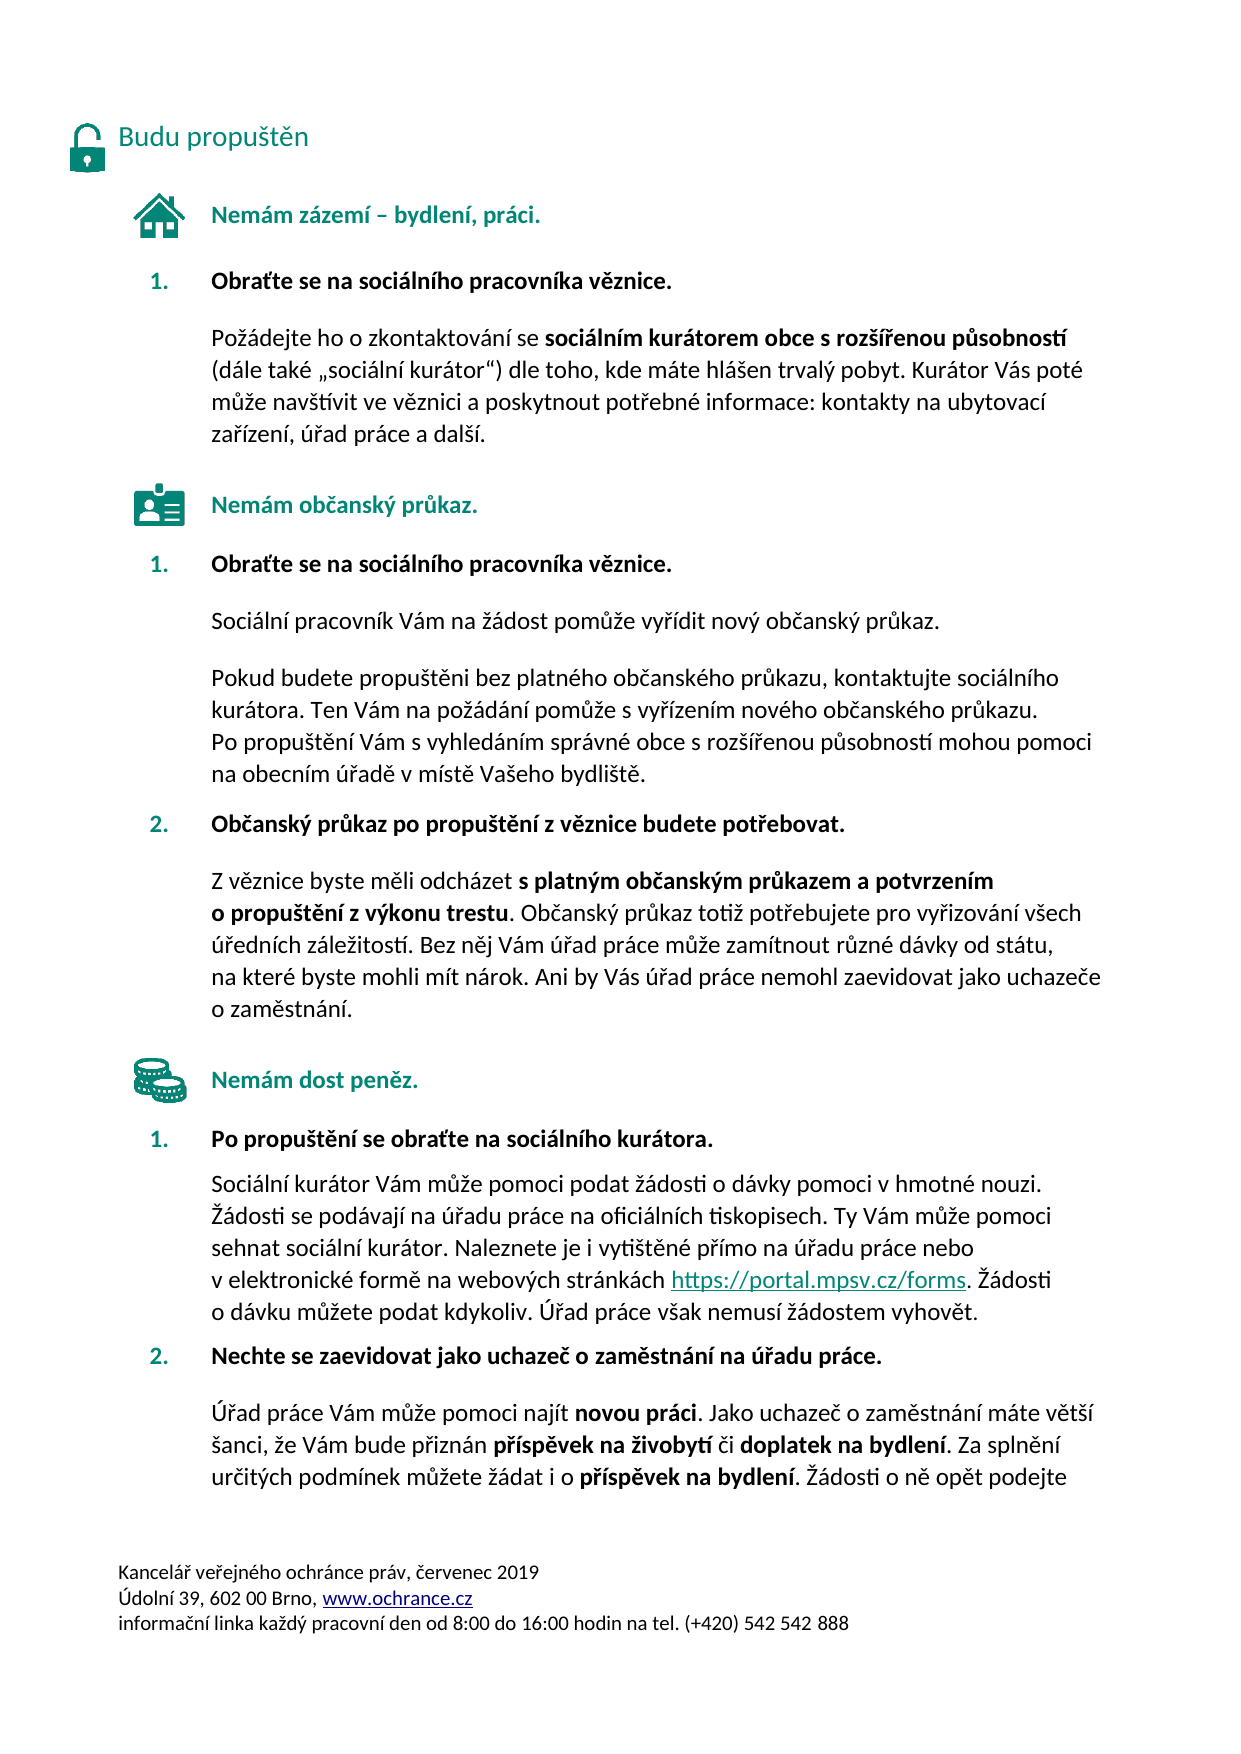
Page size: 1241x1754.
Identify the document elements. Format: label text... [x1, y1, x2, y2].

table_cell Po propuštění se obraťte na sociálního kurátora. Sociální kurátor Vám může pomoci podat žádosti o dávky pomoci v hmotné nouzi. Žádosti se podávají na úřadu práce na oficiálních tiskopisech. Ty Vám může pomoci sehnat sociální kurátor. Naleznete je i vytištěné přímo na úřadu práce nebo v elektronické formě na webových stránkách https://portal.mpsv.cz/forms. Žádosti o dávku můžete podat kdykoliv. Úřad práce však nemusí žádostem vyhovět. [200, 1123, 1121, 1334]
table_cell 1. [118, 265, 200, 462]
table_cell [118, 1038, 200, 1123]
table_cell Nemám dost peněz. [200, 1038, 1121, 1123]
table_cell 1. [118, 1123, 200, 1334]
table_cell 2. [118, 802, 200, 1038]
table_header Nemám zázemí – bydlení, práci. [200, 166, 1121, 265]
table_cell 1. [118, 548, 200, 802]
table_cell Nechte se zaevidovat jako uchazeč o zaměstnání na úřadu práce. Úřad práce Vám může pomoci najít novou práci. Jako uchazeč o zaměstnání máte větší šanci, že Vám bude přiznán příspěvek na živobytí či doplatek na bydlení. Za splnění určitých podmínek můžete žádat i o příspěvek na bydlení. Žádosti o ně opět podejte [200, 1334, 1121, 1491]
table_cell [118, 463, 200, 548]
table_cell Obraťte se na sociálního pracovníka věznice. Požádejte ho o zkontaktování se sociálním kurátorem obce s rozšířenou působností (dále také „sociální kurátor“) dle toho, kde máte hlášen trvalý pobyt. Kurátor Vás poté může navštívit ve věznici a poskytnout potřebné informace: kontakty na ubytovací zařízení, úřad práce a další. [200, 265, 1121, 462]
table_cell Nemám občanský průkaz. [200, 463, 1121, 548]
subtitle Budu propuštěn [118, 118, 1122, 154]
table_cell Obraťte se na sociálního pracovníka věznice. Sociální pracovník Vám na žádost pomůže vyřídit nový občanský průkaz. Pokud budete propuštěni bez platného občanského průkazu, kontaktujte sociálního kurátora. Ten Vám na požádání pomůže s vyřízením nového občanského průkazu. Po propuštění Vám s vyhledáním správné obce s rozšířenou působností mohou pomoci na obecním úřadě v místě Vašeho bydliště. [200, 548, 1121, 802]
table_header [118, 166, 200, 265]
table_cell 2. [118, 1334, 200, 1491]
table_cell Občanský průkaz po propuštění z věznice budete potřebovat. Z věznice byste měli odcházet s platným občanským průkazem a potvrzením o propuštění z výkonu trestu. Občanský průkaz totiž potřebujete pro vyřizování všech úředních záležitostí. Bez něj Vám úřad práce může zamítnout různé dávky od státu, na které byste mohli mít nárok. Ani by Vás úřad práce nemohl zaevidovat jako uchazeče o zaměstnání. [200, 802, 1121, 1038]
